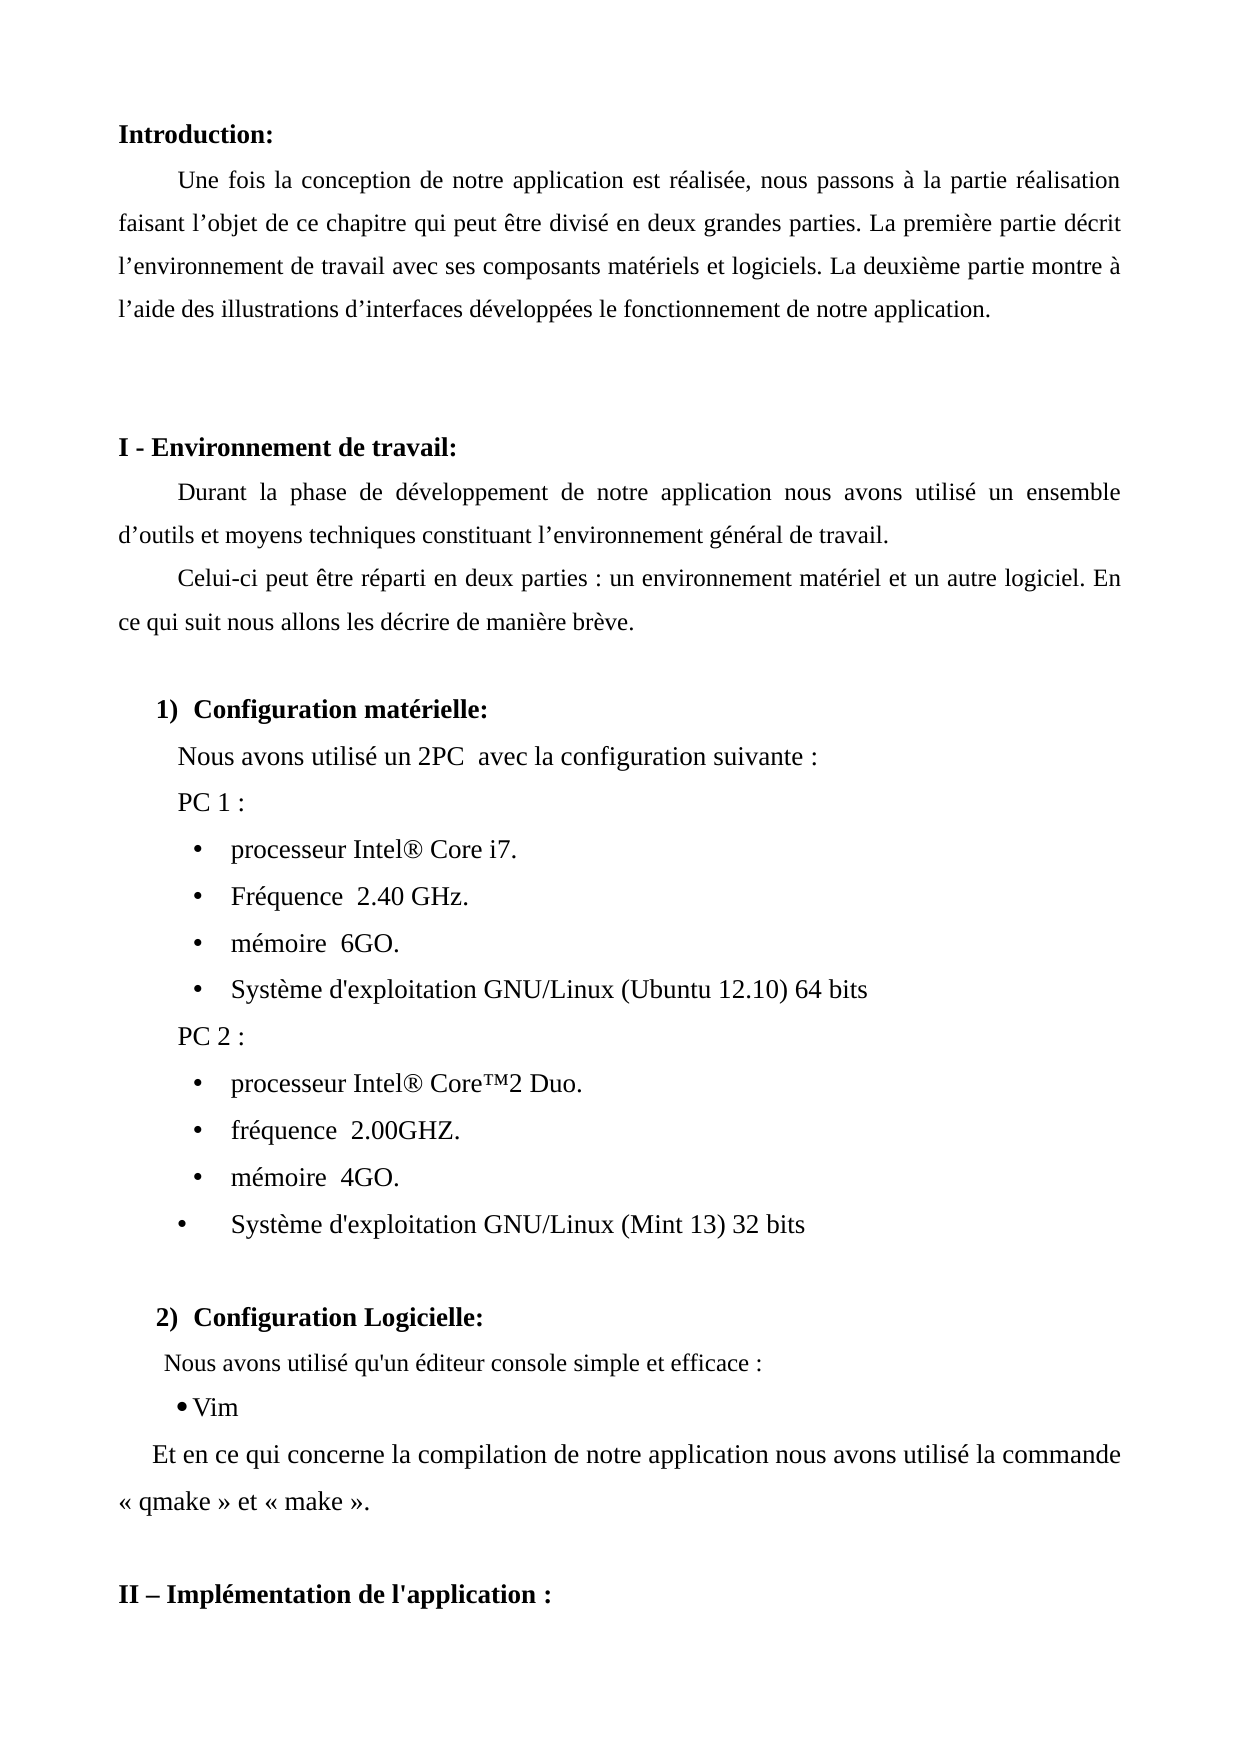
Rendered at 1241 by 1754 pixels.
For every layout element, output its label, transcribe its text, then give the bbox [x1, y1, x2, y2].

list fréquence 2.00GHZ. [193, 1114, 1122, 1145]
text Une fois la conception de notre application est réalisée, nous passons à la partie réalisation faisant l’objet de ce chapitre qui peut être divisé en deux grandes parties. La première partie décrit l’environnement de travail avec ses composants matériels et logiciels. La deuxième partie montre à l’aide des illustrations d’interfaces développées le fonctionnement de notre application. [118, 165, 1122, 323]
list Vim [118, 1391, 1122, 1422]
text Durant la phase de développement de notre application nous avons utilisé un ensemble d’outils et moyens techniques constituant l’environnement général de travail. [118, 477, 1122, 549]
text PC 2 : [118, 1020, 1122, 1052]
list mémoire 6GO. [193, 927, 1122, 958]
list mémoire 4GO. [193, 1161, 1122, 1192]
list processeur Intel® Core i7. [193, 833, 1122, 864]
list Et en ce qui concerne la compilation de notre application nous avons utilisé la commande « qmake » et « make ». [118, 1438, 1122, 1516]
text Introduction: [118, 118, 1152, 149]
list processeur Intel® Core™2 Duo. [193, 1067, 1122, 1098]
list Configuration Logicielle: [156, 1301, 1122, 1332]
list II – Implémentation de l'application : [118, 1578, 1122, 1609]
list Nous avons utilisé qu'un éditeur console simple et efficace : [120, 1348, 1122, 1377]
text Nous avons utilisé un 2PC avec la configuration suivante : [118, 739, 1122, 771]
list I - Environnement de travail: [118, 431, 1122, 462]
list Système d'exploitation GNU/Linux (Mint 13) 32 bits [118, 1208, 1122, 1239]
text PC 1 : [118, 786, 1122, 817]
text Celui-ci peut être réparti en deux parties : un environnement matériel et un autre logiciel. En ce qui suit nous allons les décrire de manière brève. [118, 563, 1122, 635]
list Fréquence 2.40 GHz. [193, 880, 1122, 911]
list Configuration matérielle: [156, 693, 1122, 724]
list Système d'exploitation GNU/Linux (Ubuntu 12.10) 64 bits [193, 973, 1122, 1005]
